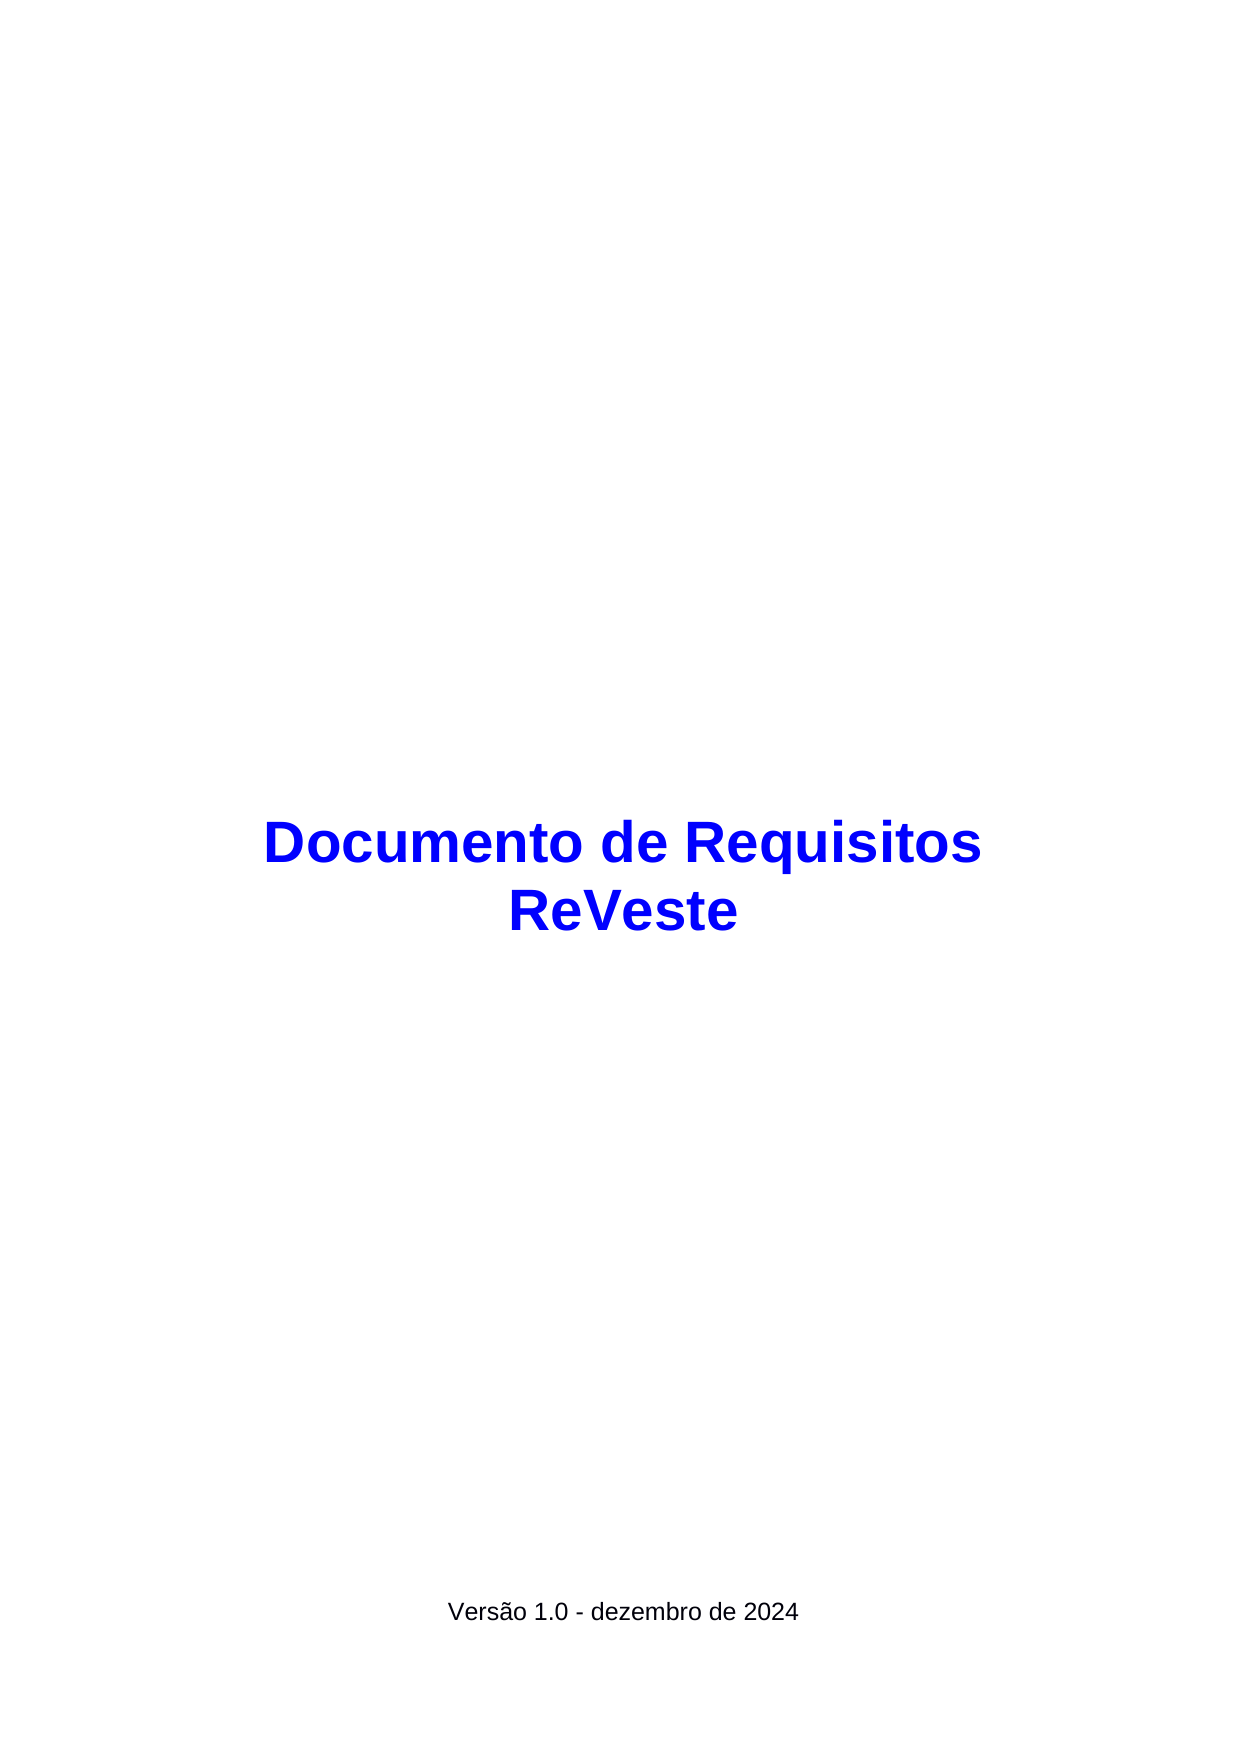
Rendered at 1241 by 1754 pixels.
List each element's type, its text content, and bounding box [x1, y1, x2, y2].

text Versão 1.0 - dezembro de 2024 [153, 1597, 1094, 1625]
text Documento de Requisitos ReVeste [153, 808, 1094, 942]
